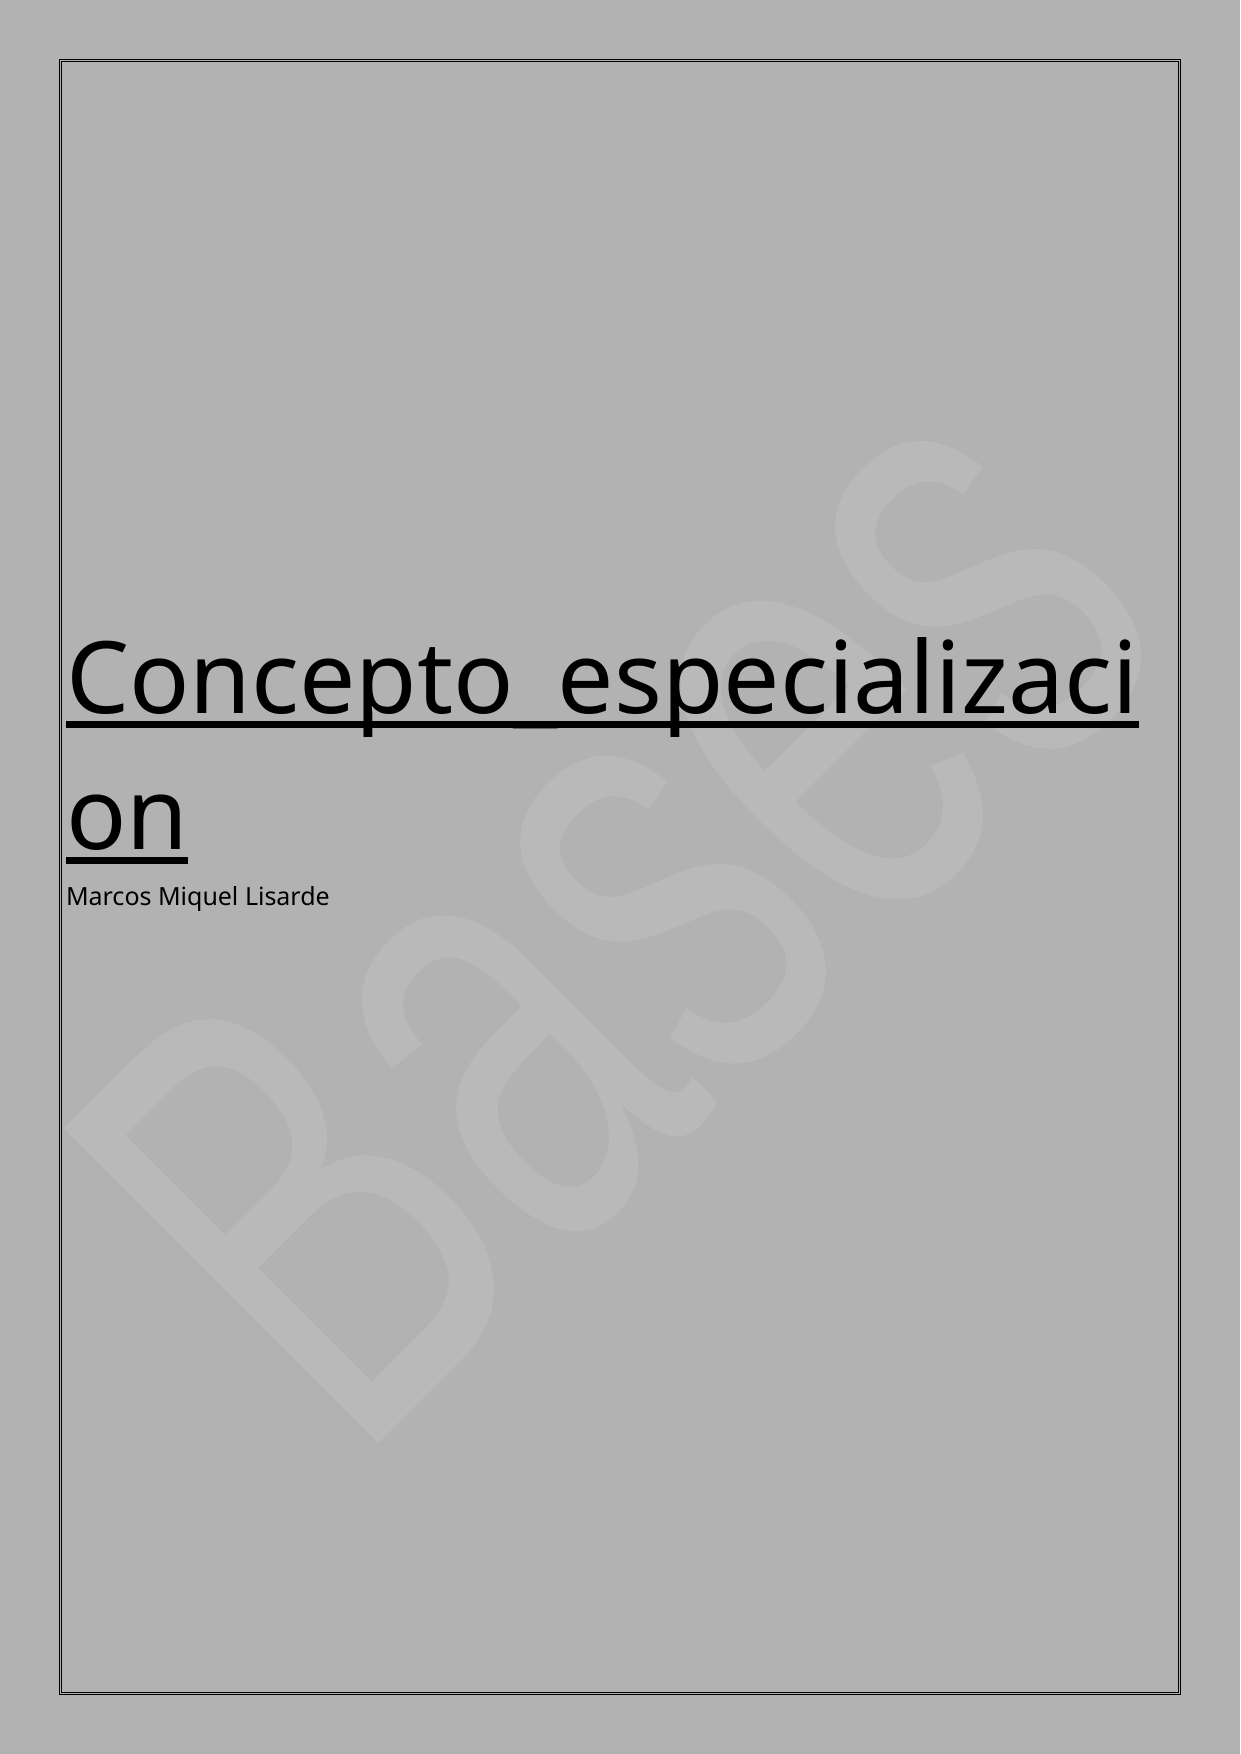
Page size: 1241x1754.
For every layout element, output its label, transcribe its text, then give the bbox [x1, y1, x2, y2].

text Concepto_especializacion [66, 606, 730, 721]
text Concepto_especializacion [795, 606, 1101, 721]
text Marcos Miquel Lisarde [66, 879, 556, 913]
text [576, 879, 661, 896]
text Concepto_especializacion [721, 641, 822, 721]
text Concepto_especializacion [797, 606, 1174, 879]
text Concepto_especializacion [372, 666, 402, 707]
text Concepto_especializacion [1022, 687, 1047, 707]
text Concepto_especializacion [734, 728, 806, 769]
text [769, 879, 1174, 913]
text Concepto_especializacion [795, 665, 836, 710]
text Concepto_especializacion [66, 728, 830, 879]
